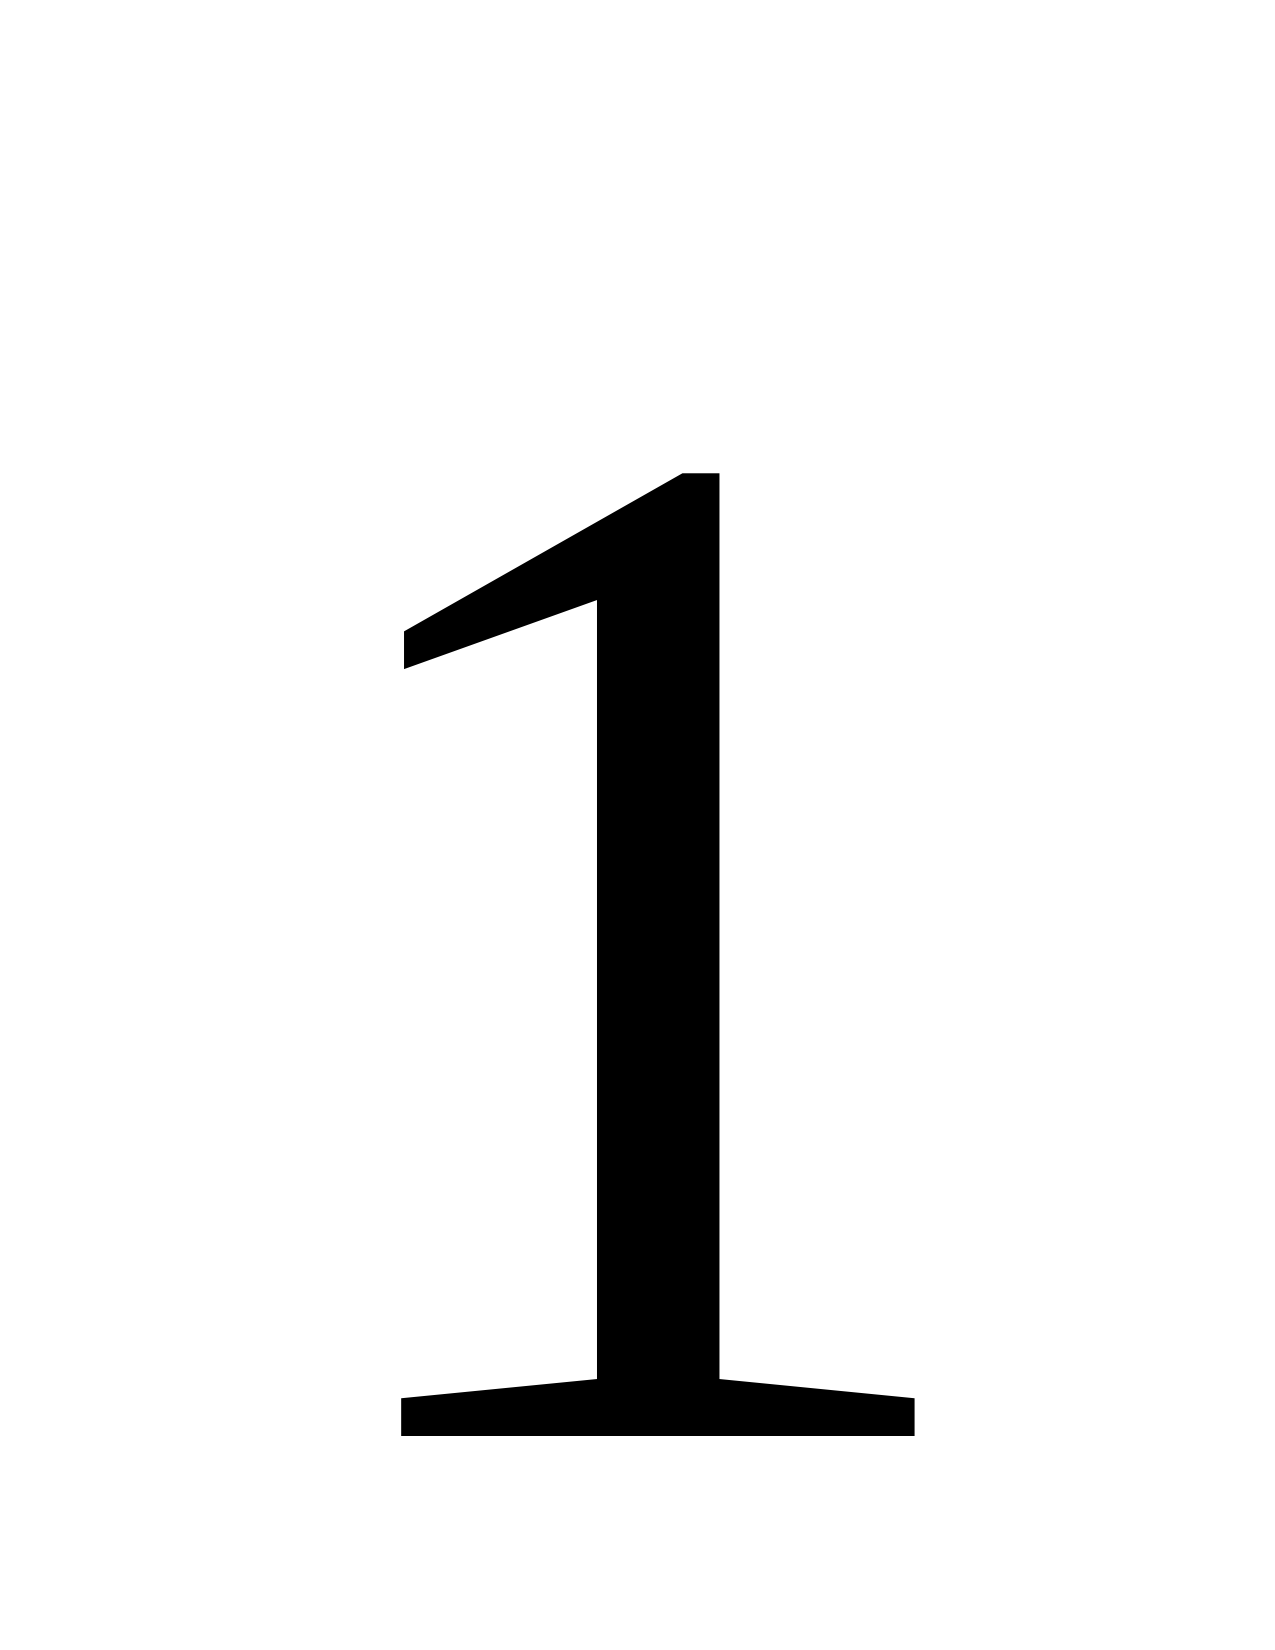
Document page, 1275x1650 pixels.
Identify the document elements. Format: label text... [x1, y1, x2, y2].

text 1 [75, 75, 1200, 1575]
